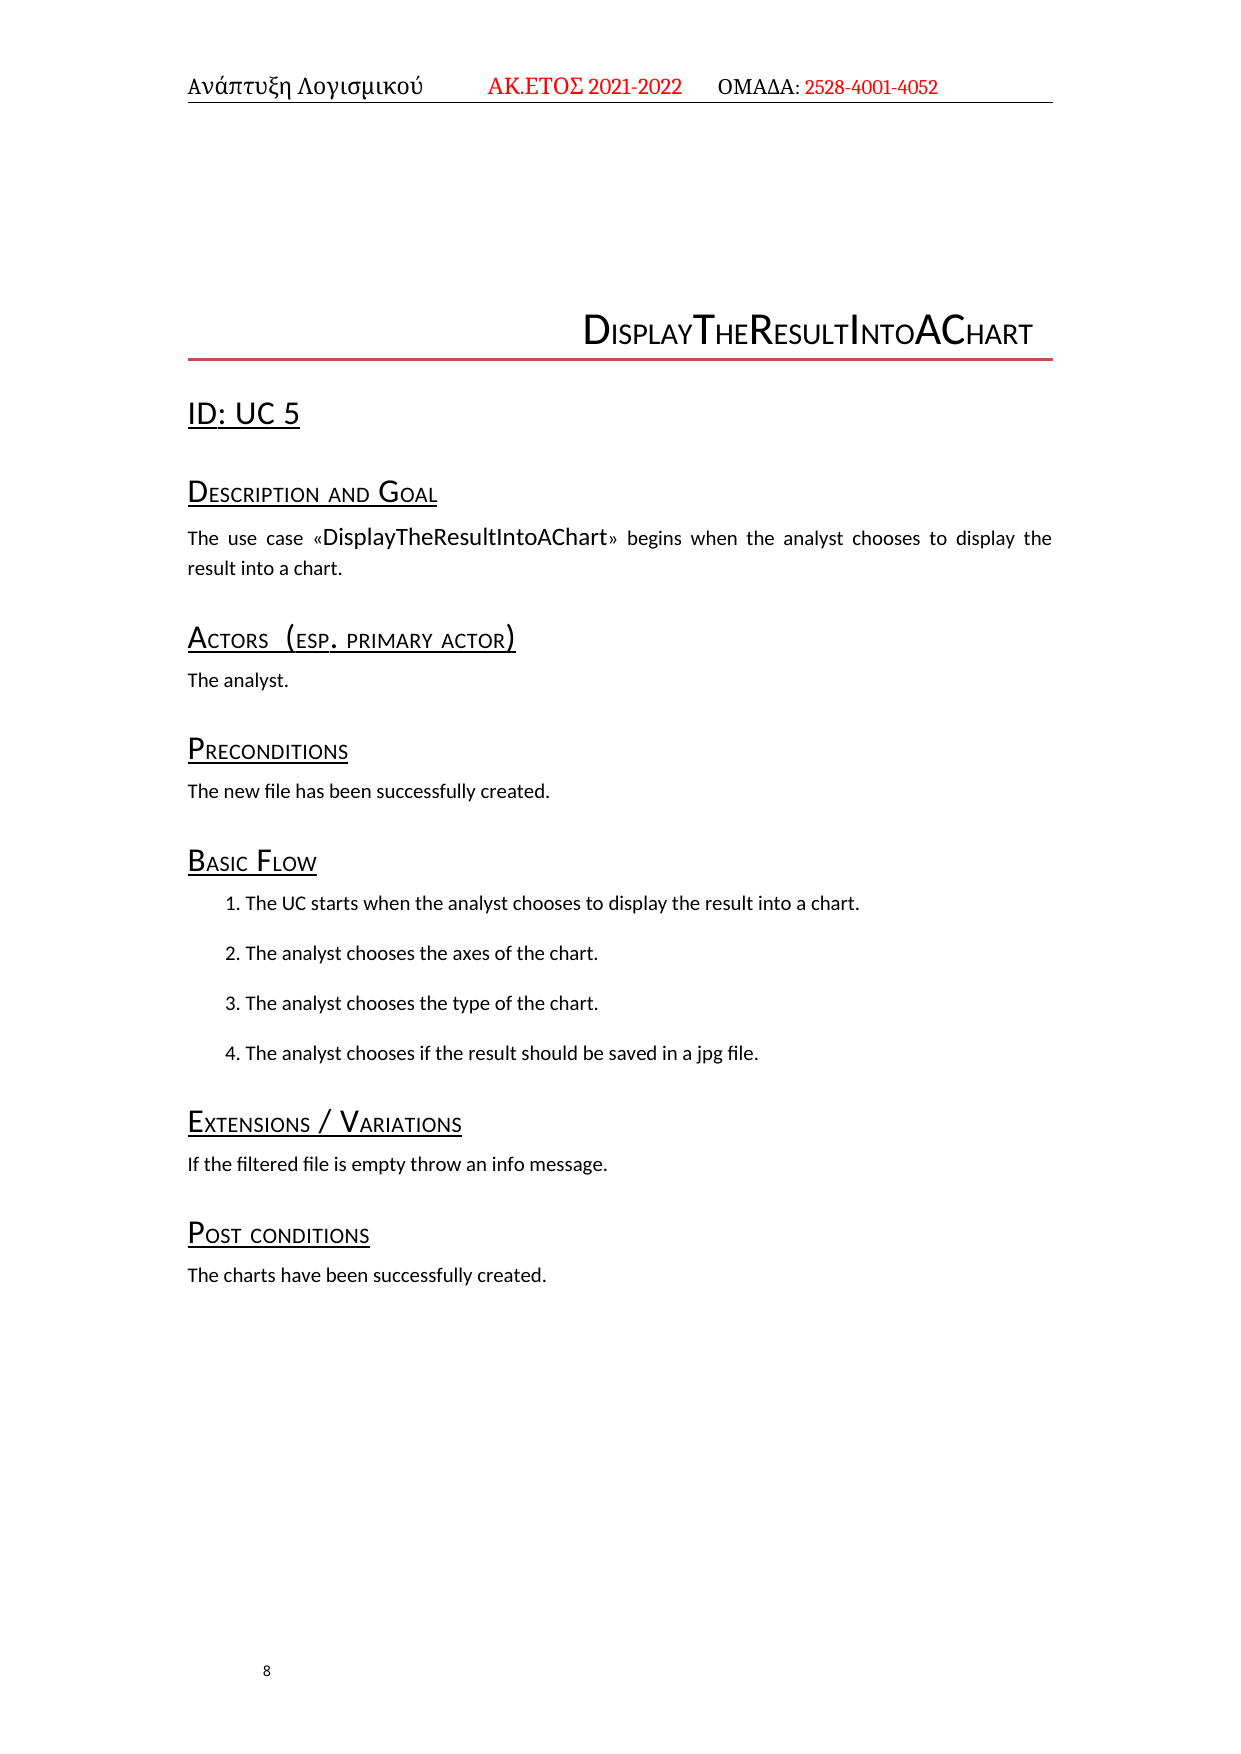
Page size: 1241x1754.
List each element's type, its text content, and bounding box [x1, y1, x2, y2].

subtitle Extensions / Variations [187, 1100, 1053, 1141]
list 4. The analyst chooses if the result should be saved in a jpg file. [187, 1040, 1053, 1065]
title DisplayTheResultIntoAChart [187, 300, 1053, 361]
list 3. The analyst chooses the type of the chart. [187, 990, 1053, 1015]
text Τhe analyst. [187, 667, 1053, 692]
subtitle Post conditions [187, 1211, 1053, 1252]
subtitle Description and Goal [187, 470, 1053, 511]
list 2. The analyst chooses the axes of the chart. [187, 940, 1053, 965]
text The new file has been successfully created. [187, 778, 1053, 804]
subtitle ID: UC 5 [187, 392, 1053, 433]
text If the filtered file is empty throw an info message. [187, 1151, 1053, 1176]
subtitle Actors (esp. primary actor) [187, 616, 1053, 657]
text The use case «DisplayTheResultIntoAChart» begins when the analyst chooses to display the result into a chart. [187, 521, 1053, 581]
list 1. The UC starts when the analyst chooses to display the result into a chart. [187, 890, 1053, 915]
subtitle Basic Flow [187, 839, 1053, 879]
subtitle Preconditions [187, 727, 1053, 768]
text The charts have been successfully created. [187, 1262, 1053, 1288]
